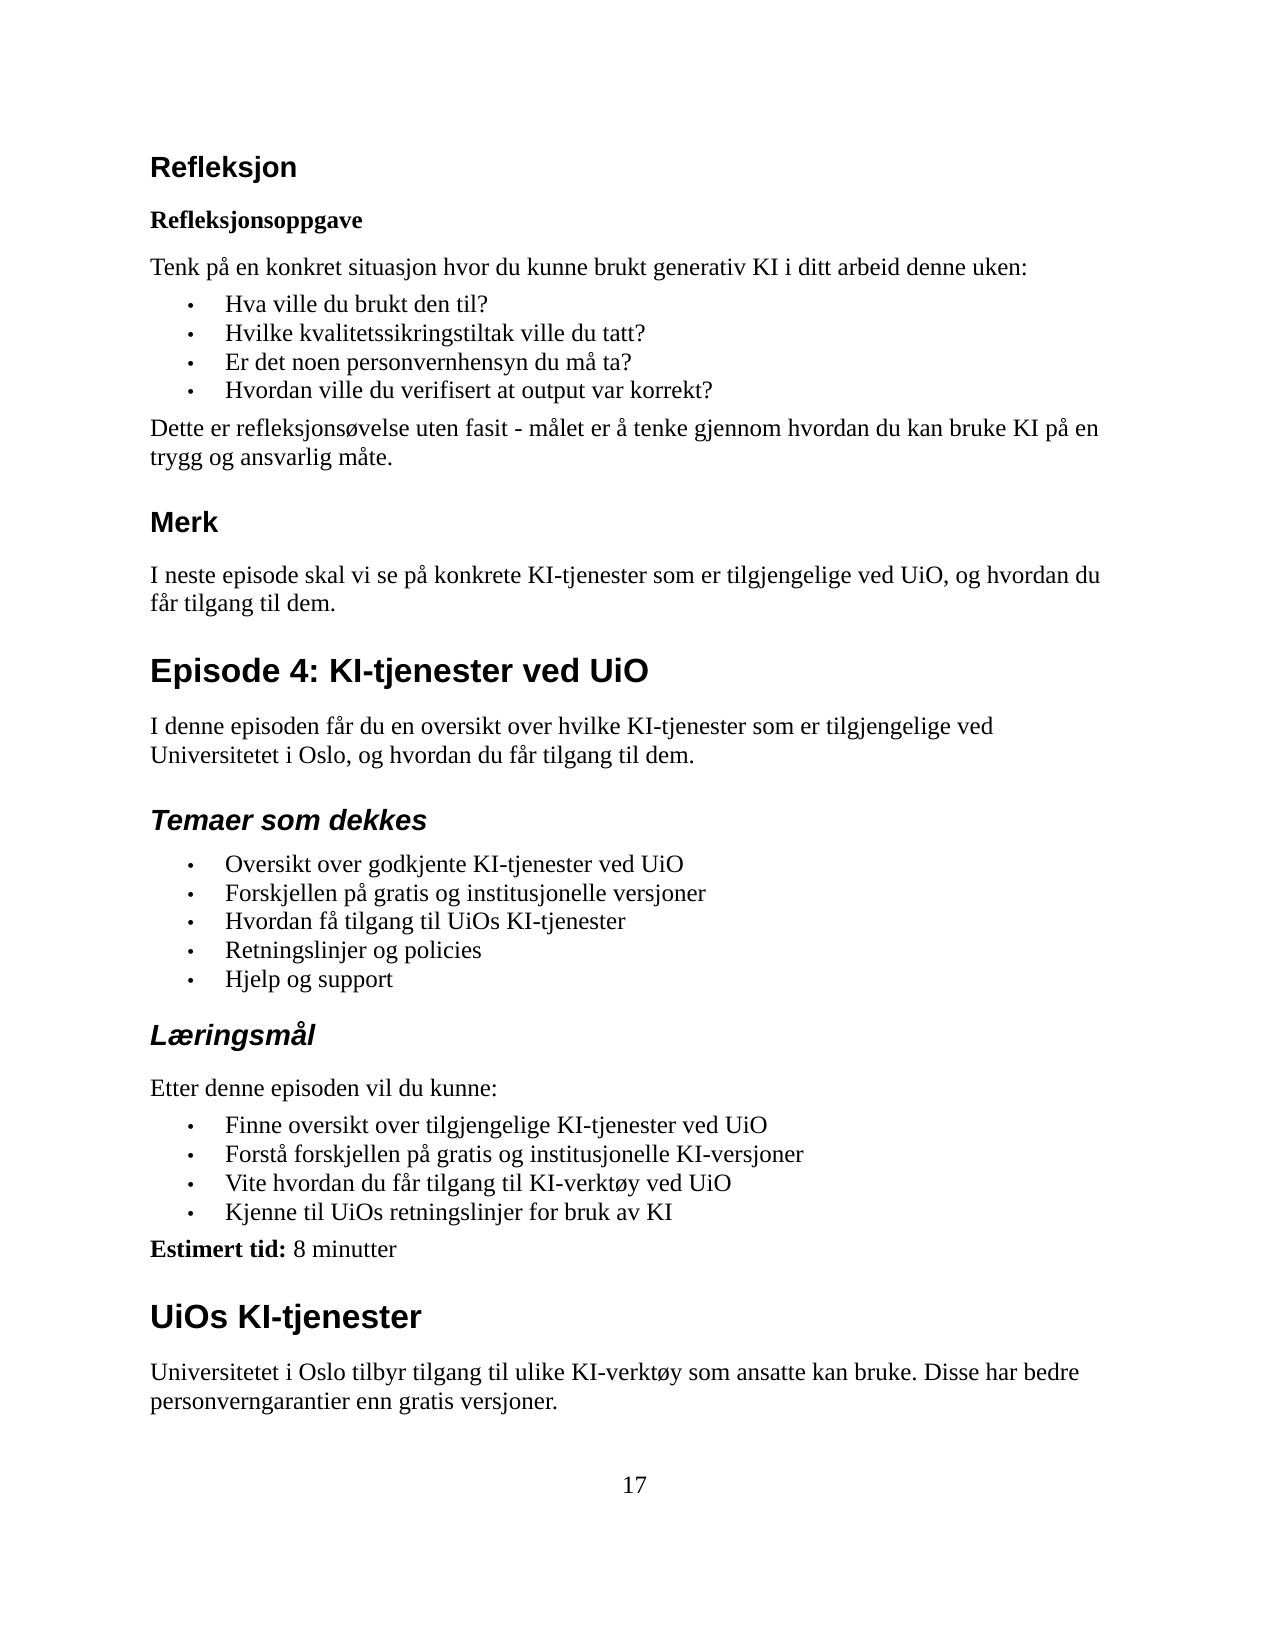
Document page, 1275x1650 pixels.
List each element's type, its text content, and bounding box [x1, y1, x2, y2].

list Retningslinjer og policies [187, 935, 1125, 964]
list Hjelp og support [187, 964, 1125, 993]
list Hva ville du brukt den til? [187, 289, 1125, 318]
subtitle Episode 4: KI-tjenester ved UiO [150, 651, 1125, 690]
list Er det noen personvernhensyn du må ta? [187, 347, 1125, 376]
text I neste episode skal vi se på konkrete KI-tjenester som er tilgjengelige ved UiO, og hvordan du får tilgang til dem. [150, 560, 1125, 617]
list Oversikt over godkjente KI-tjenester ved UiO [187, 849, 1125, 878]
list Vite hvordan du får tilgang til KI-verktøy ved UiO [187, 1168, 1125, 1197]
list Hvordan ville du verifisert at output var korrekt? [187, 376, 1125, 404]
text I denne episoden får du en oversikt over hvilke KI-tjenester som er tilgjengelige ved Universitetet i Oslo, og hvordan du får tilgang til dem. [150, 711, 1125, 769]
subtitle Merk [150, 505, 1125, 538]
subtitle UiOs KI-tjenester [150, 1297, 1125, 1336]
subtitle Temaer som dekkes [150, 803, 1125, 836]
list Forskjellen på gratis og institusjonelle versjoner [187, 878, 1125, 906]
text Universitetet i Oslo tilbyr tilgang til ulike KI-verktøy som ansatte kan bruke. Disse har bedre personverngarantier enn gratis versjoner. [150, 1357, 1125, 1414]
subtitle Læringsmål [150, 1018, 1125, 1051]
subtitle Refleksjon [150, 150, 1125, 183]
text Estimert tid: 8 minutter [150, 1234, 1125, 1263]
text Tenk på en konkret situasjon hvor du kunne brukt generativ KI i ditt arbeid denne uken: [150, 252, 1125, 280]
list Finne oversikt over tilgjengelige KI-tjenester ved UiO [187, 1110, 1125, 1139]
text Refleksjonsoppgave [150, 205, 1125, 234]
text Etter denne episoden vil du kunne: [150, 1073, 1125, 1101]
list Hvilke kvalitetssikringstiltak ville du tatt? [187, 318, 1125, 347]
text Dette er refleksjonsøvelse uten fasit - målet er å tenke gjennom hvordan du kan bruke KI på en trygg og ansvarlig måte. [150, 413, 1125, 471]
list Hvordan få tilgang til UiOs KI-tjenester [187, 906, 1125, 935]
list Forstå forskjellen på gratis og institusjonelle KI-versjoner [187, 1139, 1125, 1168]
list Kjenne til UiOs retningslinjer for bruk av KI [187, 1197, 1125, 1225]
